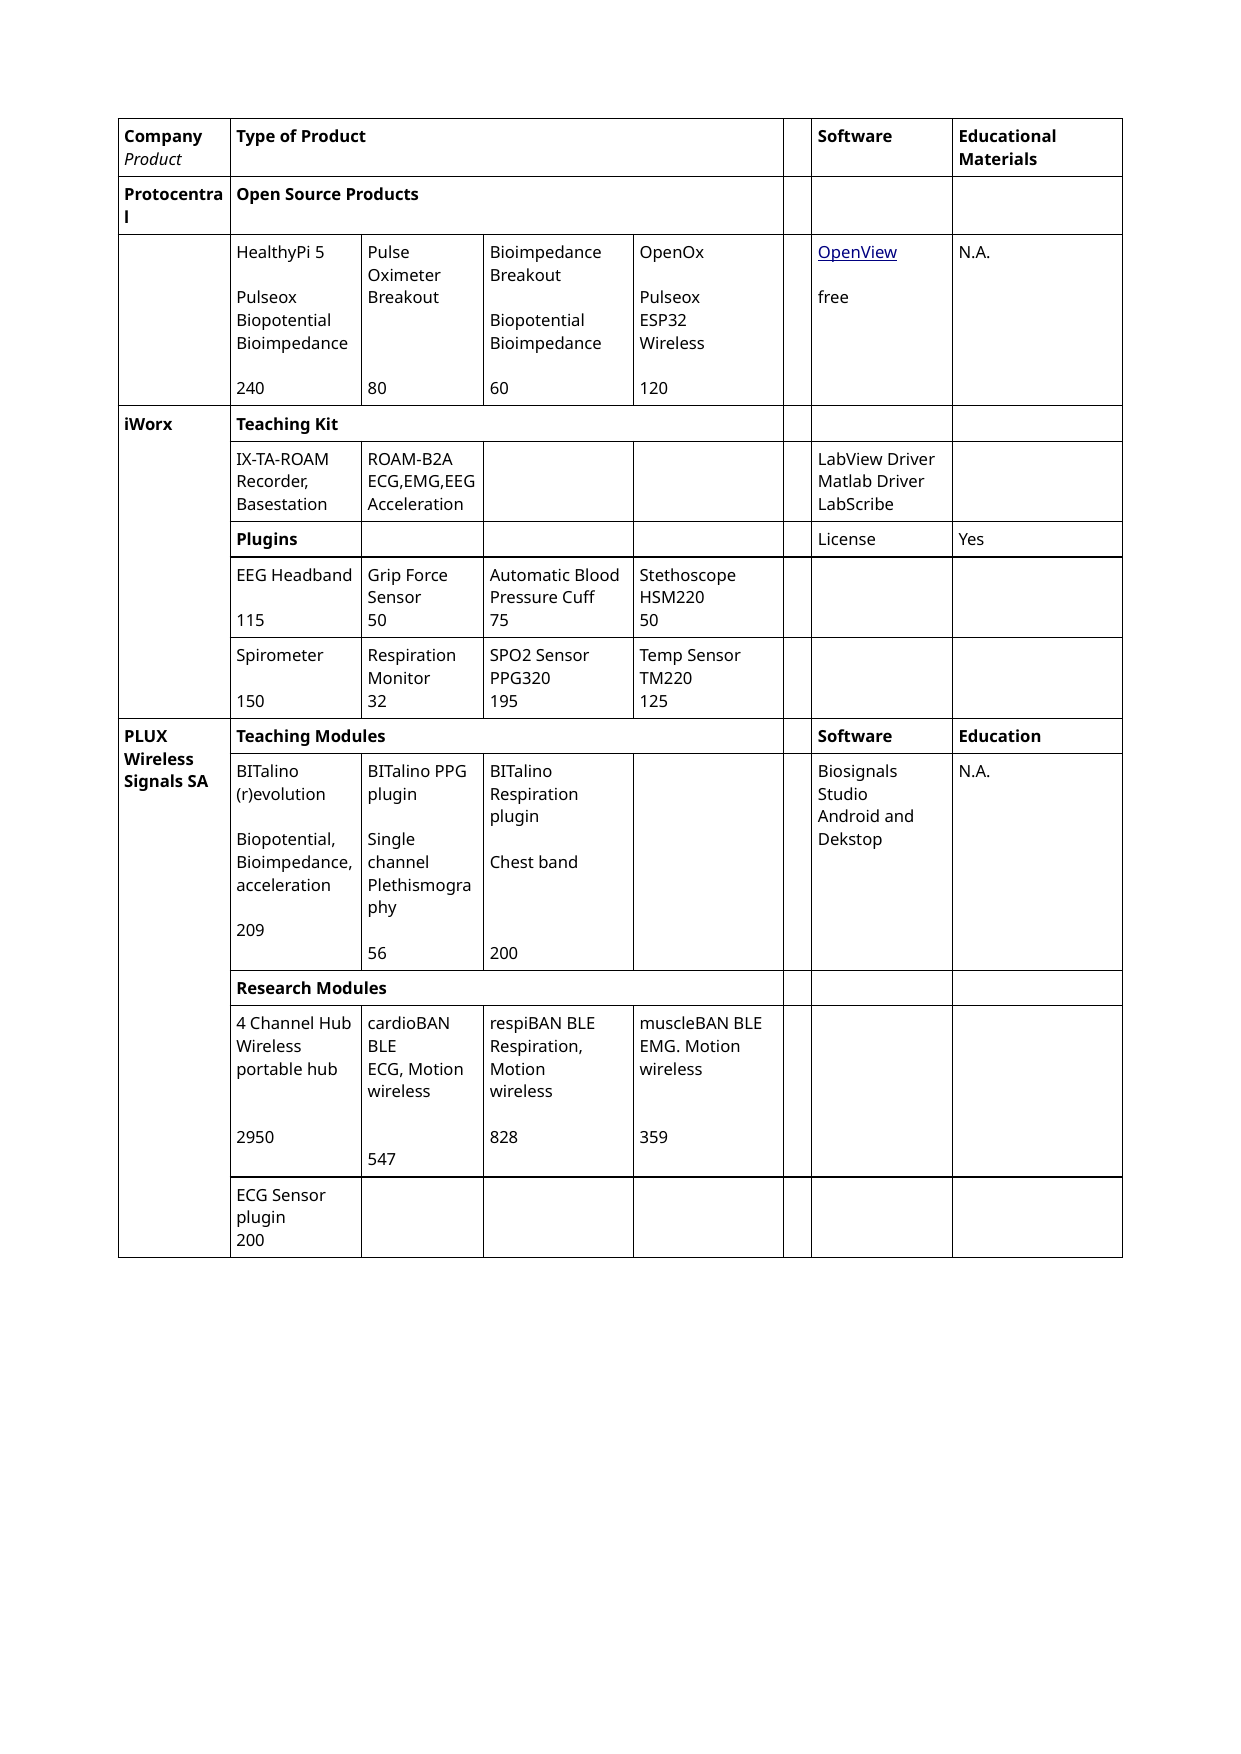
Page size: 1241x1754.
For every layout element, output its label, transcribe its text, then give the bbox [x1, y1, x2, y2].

table_cell [953, 558, 1122, 637]
table_cell [812, 1178, 952, 1257]
table_cell [362, 522, 483, 556]
table_cell respiBAN BLE Respiration, Motion wireless 828 [484, 1006, 633, 1176]
table_cell Temp Sensor TM220 125 [634, 638, 783, 718]
table_cell [634, 442, 783, 521]
table_cell [953, 638, 1122, 718]
table_cell [812, 406, 952, 441]
table_cell [784, 638, 811, 718]
table_cell Plugins [231, 522, 361, 556]
table_cell [953, 442, 1122, 521]
table_cell [784, 522, 811, 556]
table_cell [484, 1178, 633, 1257]
table_cell HealthyPi 5 Pulseox Biopotential Bioimpedance 240 [231, 235, 361, 405]
table_cell BITalino Respiration plugin Chest band 200 [484, 754, 633, 970]
table_cell iWorx [119, 406, 230, 718]
table_cell [812, 558, 952, 637]
table_header [784, 119, 811, 176]
table_cell Stethoscope HSM220 50 [634, 558, 783, 637]
table_cell [784, 558, 811, 637]
table_cell [784, 406, 811, 441]
table_cell Open Source Products [231, 177, 783, 234]
table_cell [119, 235, 230, 405]
table_cell [784, 719, 811, 753]
table_cell [784, 1178, 811, 1257]
table_cell [634, 1178, 783, 1257]
table_cell [784, 235, 811, 405]
table_cell [484, 522, 633, 556]
table_cell License [812, 522, 952, 556]
table_cell BITalino PPG plugin Single channel Plethismography 56 [362, 754, 483, 970]
table_cell [362, 1178, 483, 1257]
table_cell N.A. [953, 754, 1122, 970]
table_cell OpenOx Pulseox ESP32 Wireless 120 [634, 235, 783, 405]
table_header Type of Product [231, 119, 783, 176]
table_cell Bioimpedance Breakout Biopotential Bioimpedance 60 [484, 235, 633, 405]
table_cell [953, 1178, 1122, 1257]
table_cell [953, 406, 1122, 441]
table_cell Teaching Modules [231, 719, 783, 753]
table_cell Biosignals Studio Android and Dekstop [812, 754, 952, 970]
table_cell Education [953, 719, 1122, 753]
table_cell LabView Driver Matlab Driver LabScribe [812, 442, 952, 521]
table_cell [784, 442, 811, 521]
table_cell [784, 1006, 811, 1176]
table_cell 4 Channel Hub Wireless portable hub 2950 [231, 1006, 361, 1176]
table_cell IX-TA-ROAM Recorder, Basestation [231, 442, 361, 521]
table_cell [812, 1006, 952, 1176]
table_cell Protocentral [119, 177, 230, 234]
table_cell N.A. [953, 235, 1122, 405]
table_cell SPO2 Sensor PPG320 195 [484, 638, 633, 718]
table_cell [953, 971, 1122, 1005]
table_cell [812, 971, 952, 1005]
table_header Company Product [119, 119, 230, 176]
table_cell [484, 442, 633, 521]
table_cell Research Modules [231, 971, 783, 1005]
table_cell [812, 638, 952, 718]
table_cell [784, 971, 811, 1005]
table_cell PLUX Wireless Signals SA [119, 719, 230, 1257]
table_cell Spirometer 150 [231, 638, 361, 718]
table_cell [634, 522, 783, 556]
table_cell Respiration Monitor 32 [362, 638, 483, 718]
table_cell Yes [953, 522, 1122, 556]
table_cell Teaching Kit [231, 406, 783, 441]
table_cell ROAM-B2A ECG,EMG,EEG Acceleration [362, 442, 483, 521]
table_cell Pulse Oximeter Breakout 80 [362, 235, 483, 405]
table_cell [953, 177, 1122, 234]
table_cell OpenView free [812, 235, 952, 405]
table_header Educational Materials [953, 119, 1122, 176]
table_cell cardioBAN BLE ECG, Motion wireless 547 [362, 1006, 483, 1176]
table_cell muscleBAN BLE EMG. Motion wireless 359 [634, 1006, 783, 1176]
table_header Software [812, 119, 952, 176]
table_cell BITalino (r)evolution Biopotential, Bioimpedance, acceleration 209 [231, 754, 361, 970]
table_cell [784, 754, 811, 970]
table_cell Automatic Blood Pressure Cuff 75 [484, 558, 633, 637]
table_cell [953, 1006, 1122, 1176]
table_cell [784, 177, 811, 234]
table_cell EEG Headband 115 [231, 558, 361, 637]
table_cell Grip Force Sensor 50 [362, 558, 483, 637]
table_cell Software [812, 719, 952, 753]
table_cell [634, 754, 783, 970]
table_cell [812, 177, 952, 234]
table_cell ECG Sensor plugin 200 [231, 1178, 361, 1257]
